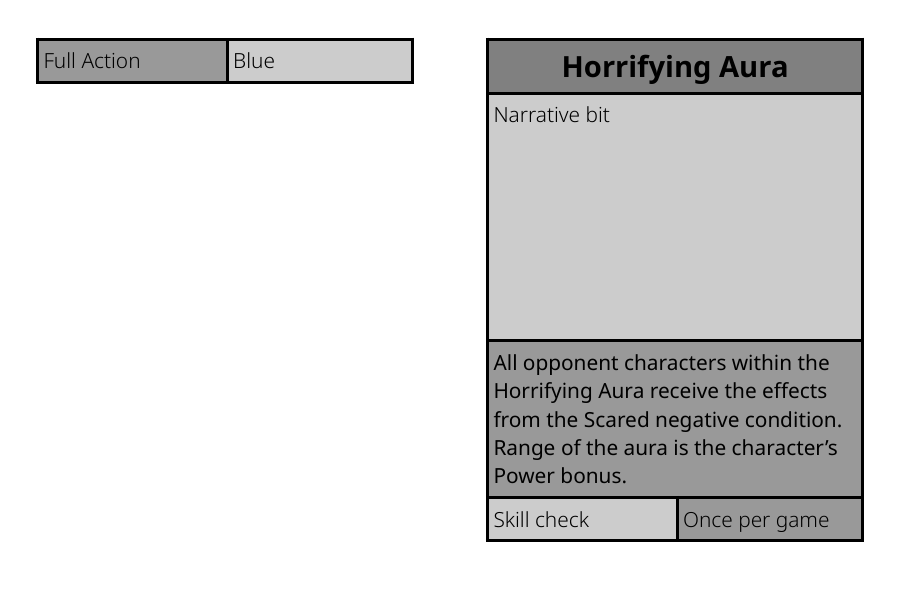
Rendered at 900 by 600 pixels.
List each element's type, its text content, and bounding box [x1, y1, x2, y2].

table_cell All opponent characters within the Horrifying Aura receive the effects from the Scared negative condition. Range of the aura is the character’s Power bonus. [489, 342, 861, 496]
table_cell Narrative bit [489, 95, 861, 339]
table_cell Skill check [489, 499, 676, 539]
table_cell Full Action [39, 41, 226, 81]
table_cell Once per game [679, 499, 861, 539]
table_cell Blue [229, 41, 411, 81]
table_header Horrifying Aura [489, 41, 861, 92]
